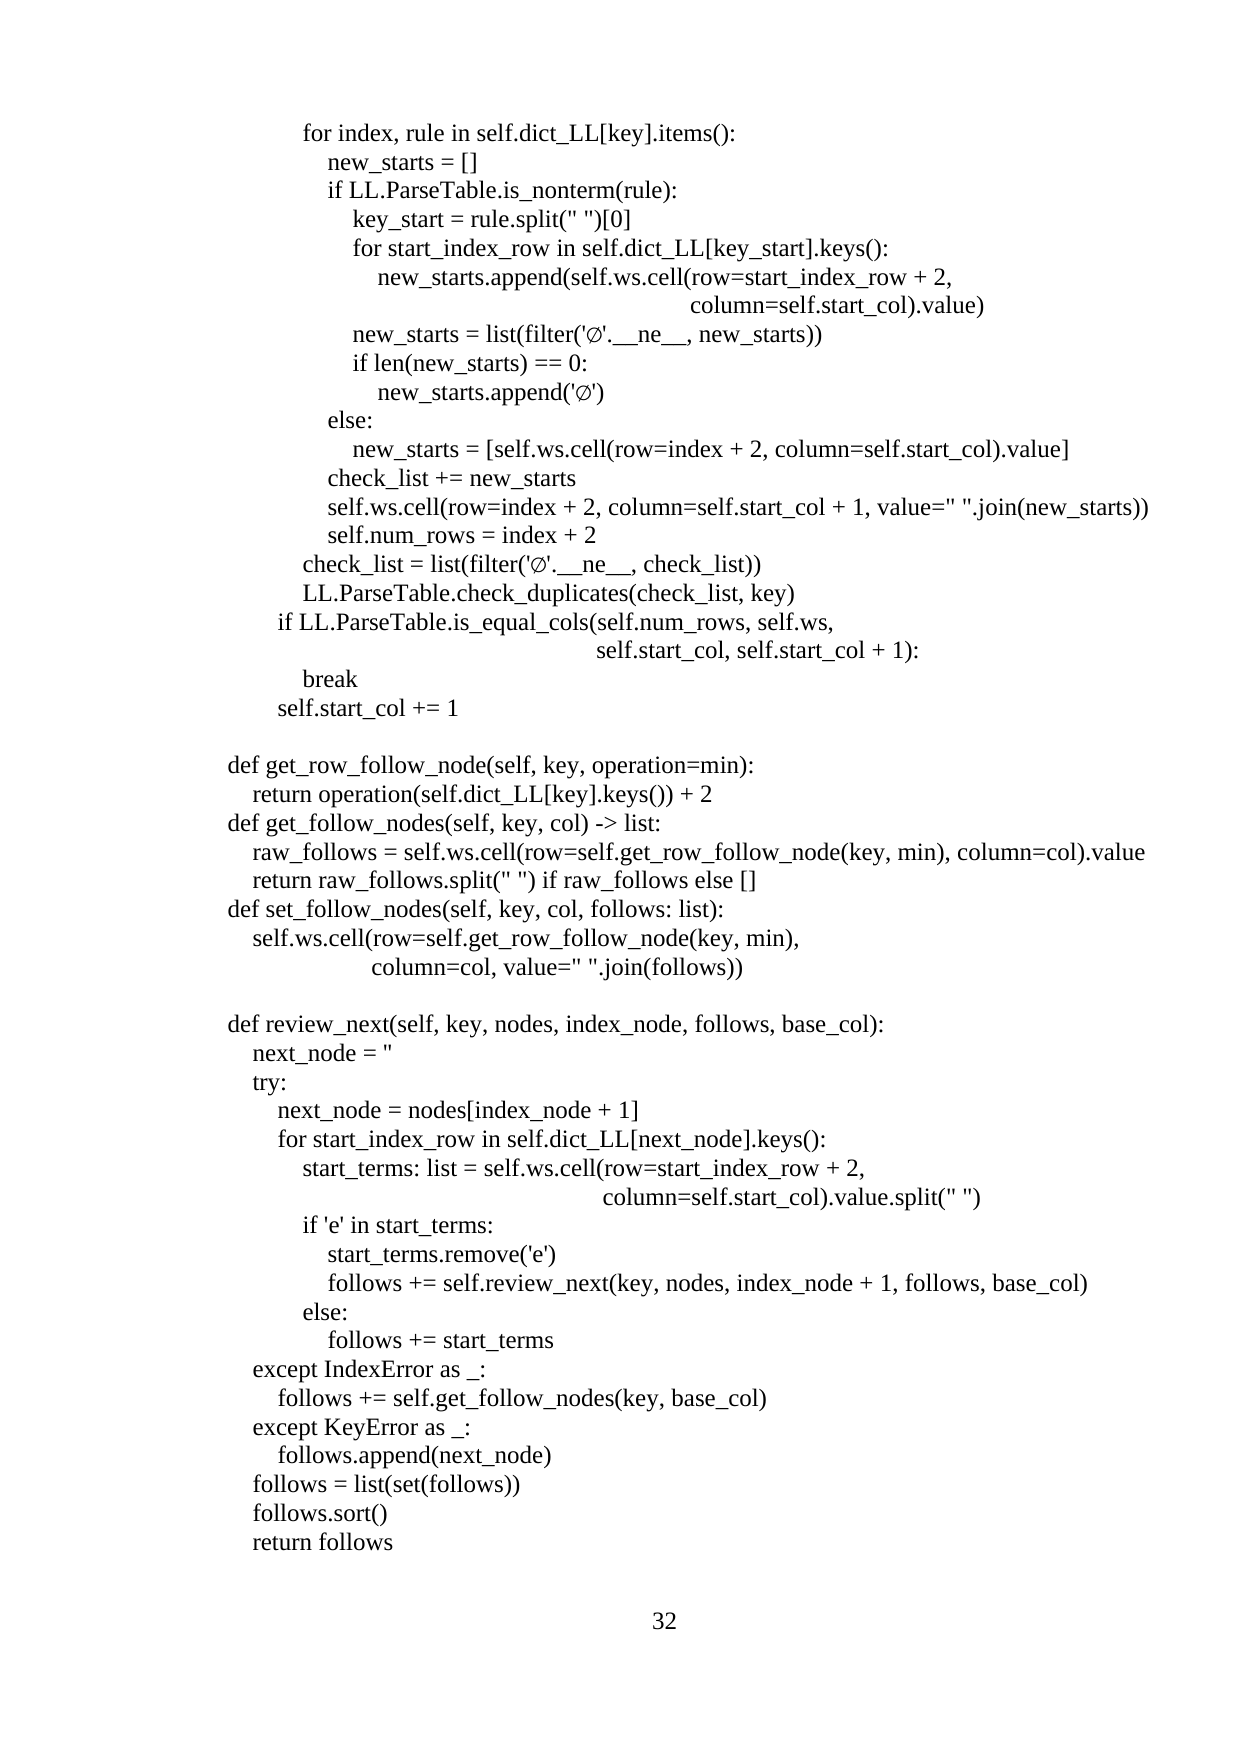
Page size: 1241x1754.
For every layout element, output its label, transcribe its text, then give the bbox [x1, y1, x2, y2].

text def review_next(self, key, nodes, index_node, follows, base_col): [177, 1009, 1152, 1038]
text if 'e' in start_terms: [177, 1211, 1152, 1239]
text self.start_col, self.start_col + 1): [177, 636, 1152, 664]
text start_terms: list = self.ws.cell(row=start_index_row + 2, [177, 1153, 1152, 1182]
text next_node = '' [177, 1038, 1152, 1067]
text return follows [177, 1527, 1152, 1556]
text except IndexError as _: [177, 1354, 1152, 1383]
text column=col, value=" ".join(follows)) [177, 952, 1152, 981]
text follows += self.review_next(key, nodes, index_node + 1, follows, base_col) [177, 1268, 1152, 1297]
text new_starts.append('∅') [177, 377, 1152, 406]
text return raw_follows.split(" ") if raw_follows else [] [177, 866, 1152, 894]
text try: [177, 1067, 1152, 1096]
text follows += self.get_follow_nodes(key, base_col) [177, 1383, 1152, 1412]
text follows.sort() [177, 1498, 1152, 1527]
text raw_follows = self.ws.cell(row=self.get_row_follow_node(key, min), column=col).value [177, 837, 1152, 866]
text except KeyError as _: [177, 1412, 1152, 1441]
text self.start_col += 1 [177, 693, 1152, 722]
text break [177, 664, 1152, 693]
text follows = list(set(follows)) [177, 1469, 1152, 1498]
text self.ws.cell(row=index + 2, column=self.start_col + 1, value=" ".join(new_starts)) [177, 492, 1152, 521]
text def set_follow_nodes(self, key, col, follows: list): [177, 894, 1152, 923]
text column=self.start_col).value.split(" ") [177, 1182, 1152, 1211]
text for start_index_row in self.dict_LL[key_start].keys(): [177, 233, 1152, 262]
text else: [177, 1297, 1152, 1326]
text new_starts = [] [177, 147, 1152, 176]
text LL.ParseTable.check_duplicates(check_list, key) [177, 578, 1152, 607]
text key_start = rule.split(" ")[0] [177, 204, 1152, 233]
text column=self.start_col).value) [177, 291, 1152, 319]
text self.num_rows = index + 2 [177, 521, 1152, 549]
text next_node = nodes[index_node + 1] [177, 1096, 1152, 1124]
text return operation(self.dict_LL[key].keys()) + 2 [177, 779, 1152, 808]
text if len(new_starts) == 0: [177, 348, 1152, 377]
text if LL.ParseTable.is_equal_cols(self.num_rows, self.ws, [177, 607, 1152, 636]
text check_list += new_starts [177, 463, 1152, 492]
text start_terms.remove('e') [177, 1239, 1152, 1268]
text check_list = list(filter('∅'.__ne__, check_list)) [177, 549, 1152, 578]
text def get_row_follow_node(self, key, operation=min): [177, 751, 1152, 779]
text new_starts = list(filter('∅'.__ne__, new_starts)) [177, 319, 1152, 348]
text follows.append(next_node) [177, 1441, 1152, 1469]
text for index, rule in self.dict_LL[key].items(): [177, 118, 1152, 147]
text self.ws.cell(row=self.get_row_follow_node(key, min), [177, 923, 1152, 952]
text new_starts = [self.ws.cell(row=index + 2, column=self.start_col).value] [177, 434, 1152, 463]
text if LL.ParseTable.is_nonterm(rule): [177, 176, 1152, 204]
text new_starts.append(self.ws.cell(row=start_index_row + 2, [177, 262, 1152, 291]
text def get_follow_nodes(self, key, col) -> list: [177, 808, 1152, 837]
text for start_index_row in self.dict_LL[next_node].keys(): [177, 1124, 1152, 1153]
text follows += start_terms [177, 1326, 1152, 1354]
text else: [177, 406, 1152, 434]
